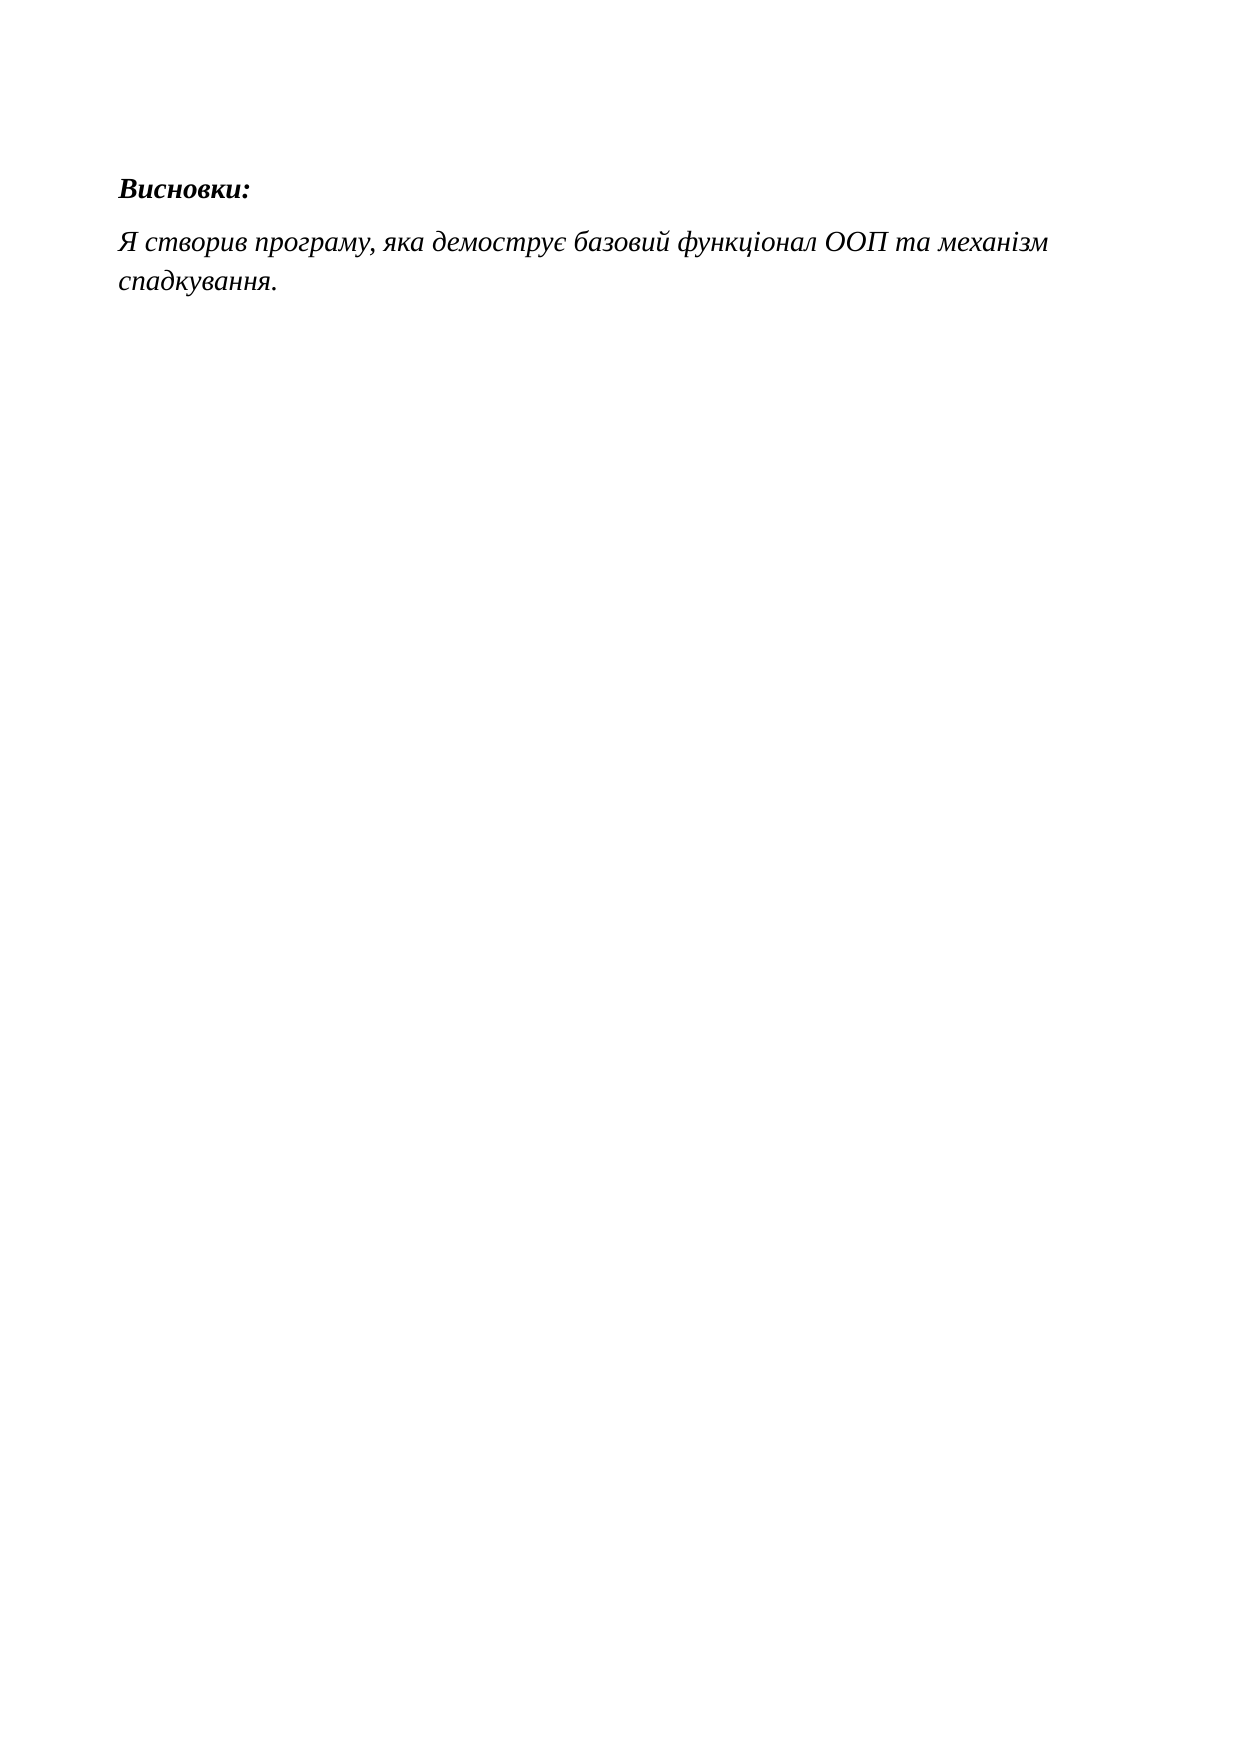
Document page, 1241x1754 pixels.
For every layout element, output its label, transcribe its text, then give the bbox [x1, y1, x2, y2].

text Висновки: [118, 171, 1122, 205]
text Я створив програму, яка демострує базовий функціонал ООП та механізм спадкування. [118, 224, 1122, 296]
